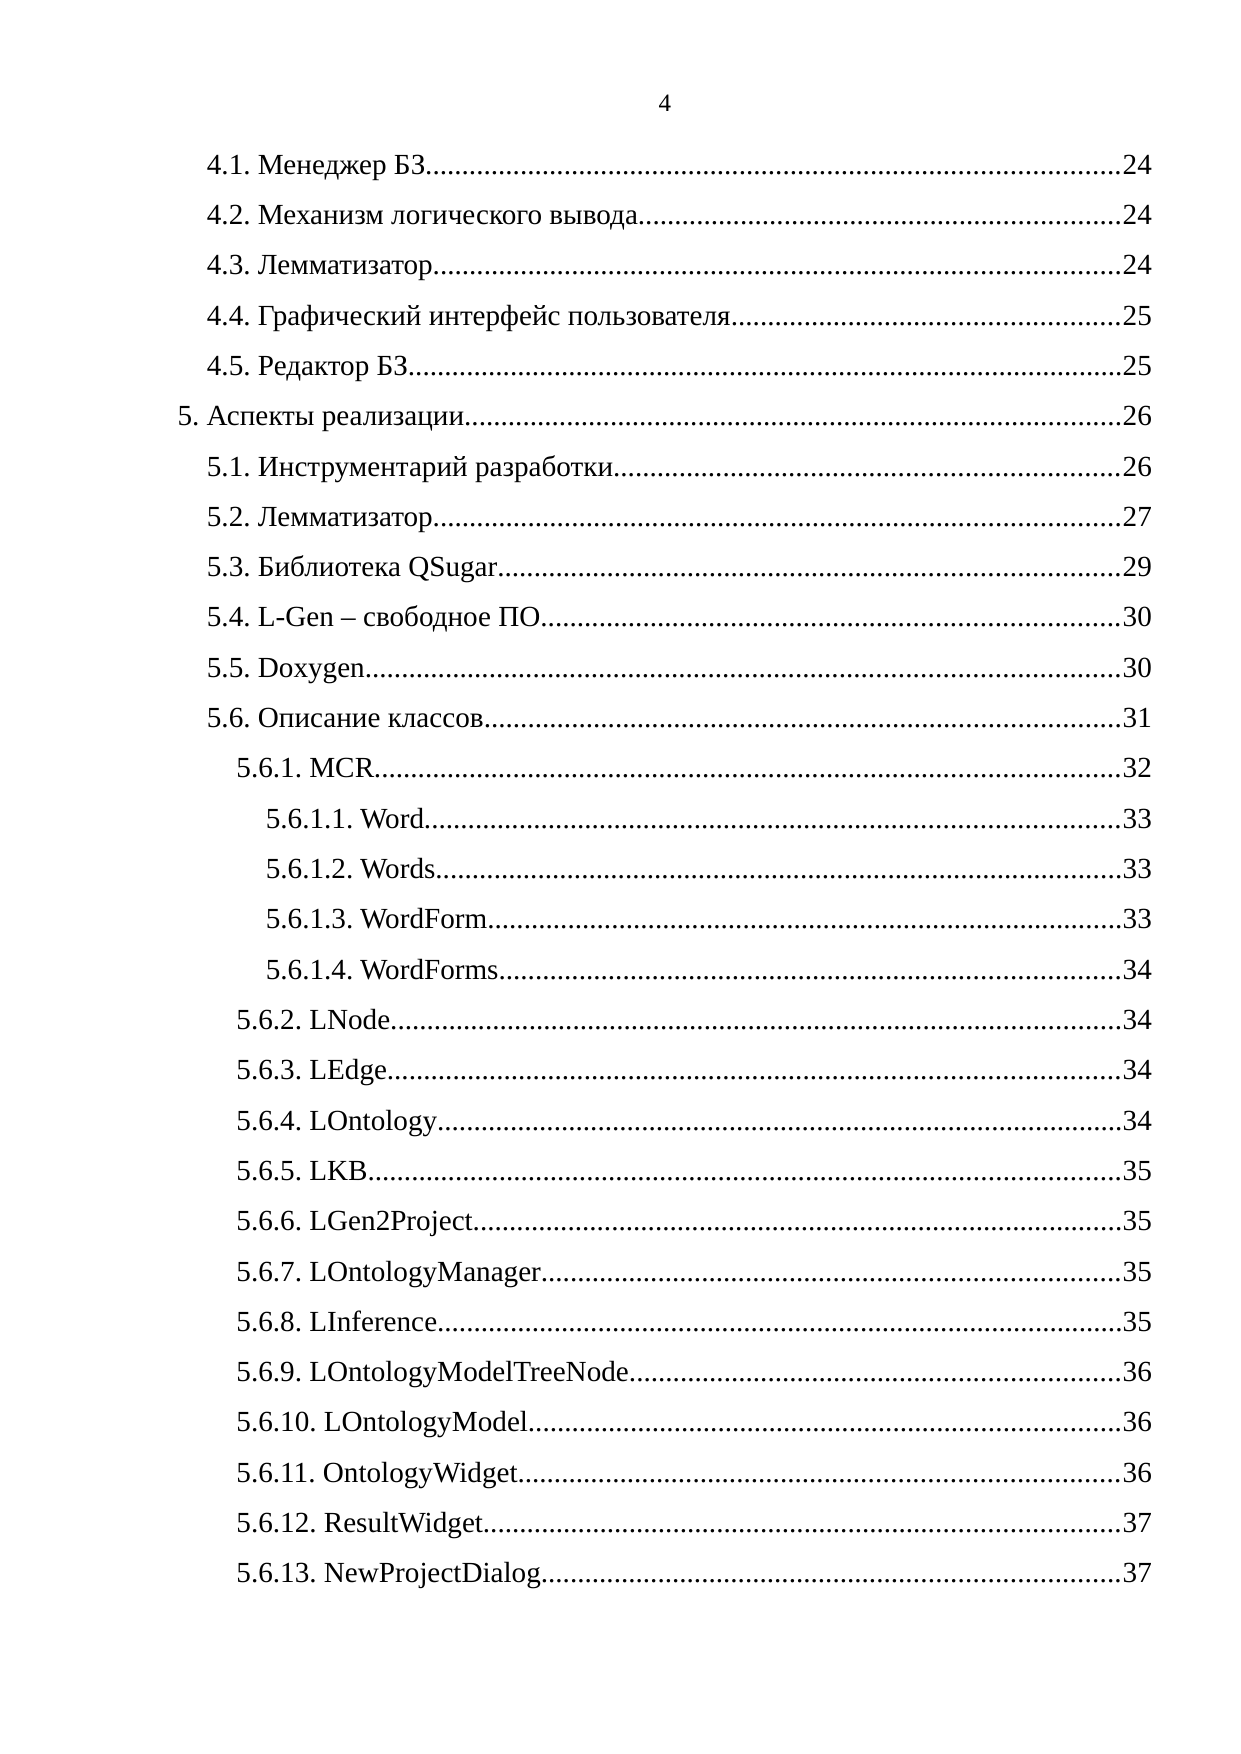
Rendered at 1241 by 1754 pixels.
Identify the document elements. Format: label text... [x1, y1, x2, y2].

text 4.5. Редактор БЗ 25 [207, 348, 1152, 382]
text 5.2. Лемматизатор 27 [207, 499, 1152, 532]
text 5.6.12. ResultWidget 37 [236, 1505, 1152, 1539]
text 5.6.5. LKB 35 [236, 1153, 1152, 1187]
text 5.6.2. LNode 34 [236, 1002, 1152, 1036]
text 5.6.1.1. Word 33 [266, 801, 1152, 834]
text 5.6.10. LOntologyModel 36 [236, 1404, 1152, 1438]
text 5.6.1. MCR 32 [236, 751, 1152, 784]
text 5.6.13. NewProjectDialog 37 [236, 1556, 1152, 1589]
text 5.6.1.2. Words 33 [266, 851, 1152, 885]
text 5.4. L-Gen – свободное ПО 30 [207, 599, 1152, 633]
text 4.1. Менеджер БЗ 24 [207, 147, 1152, 180]
text 5.6.3. LEdge 34 [236, 1052, 1152, 1086]
text 5.6.6. LGen2Project 35 [236, 1203, 1152, 1237]
text 5.6.11. OntologyWidget 36 [236, 1455, 1152, 1488]
text 5.6.1.4. WordForms 34 [266, 952, 1152, 985]
text 5. Аспекты реализации 26 [177, 398, 1152, 432]
text 5.5. Doxygen 30 [207, 650, 1152, 683]
text 4.4. Графический интерфейс пользователя 25 [207, 298, 1152, 331]
text 5.6.4. LOntology 34 [236, 1103, 1152, 1136]
text 5.6. Описание классов 31 [207, 700, 1152, 734]
text 5.6.9. LOntologyModelTreeNode 36 [236, 1354, 1152, 1388]
text 4.3. Лемматизатор 24 [207, 247, 1152, 281]
text 5.6.8. LInference 35 [236, 1304, 1152, 1337]
text 4.2. Механизм логического вывода 24 [207, 197, 1152, 231]
text 5.6.1.3. WordForm 33 [266, 901, 1152, 935]
text 5.6.7. LOntologyManager 35 [236, 1254, 1152, 1287]
text 5.3. Библиотека QSugar 29 [207, 549, 1152, 583]
text 5.1. Инструментарий разработки 26 [207, 449, 1152, 482]
